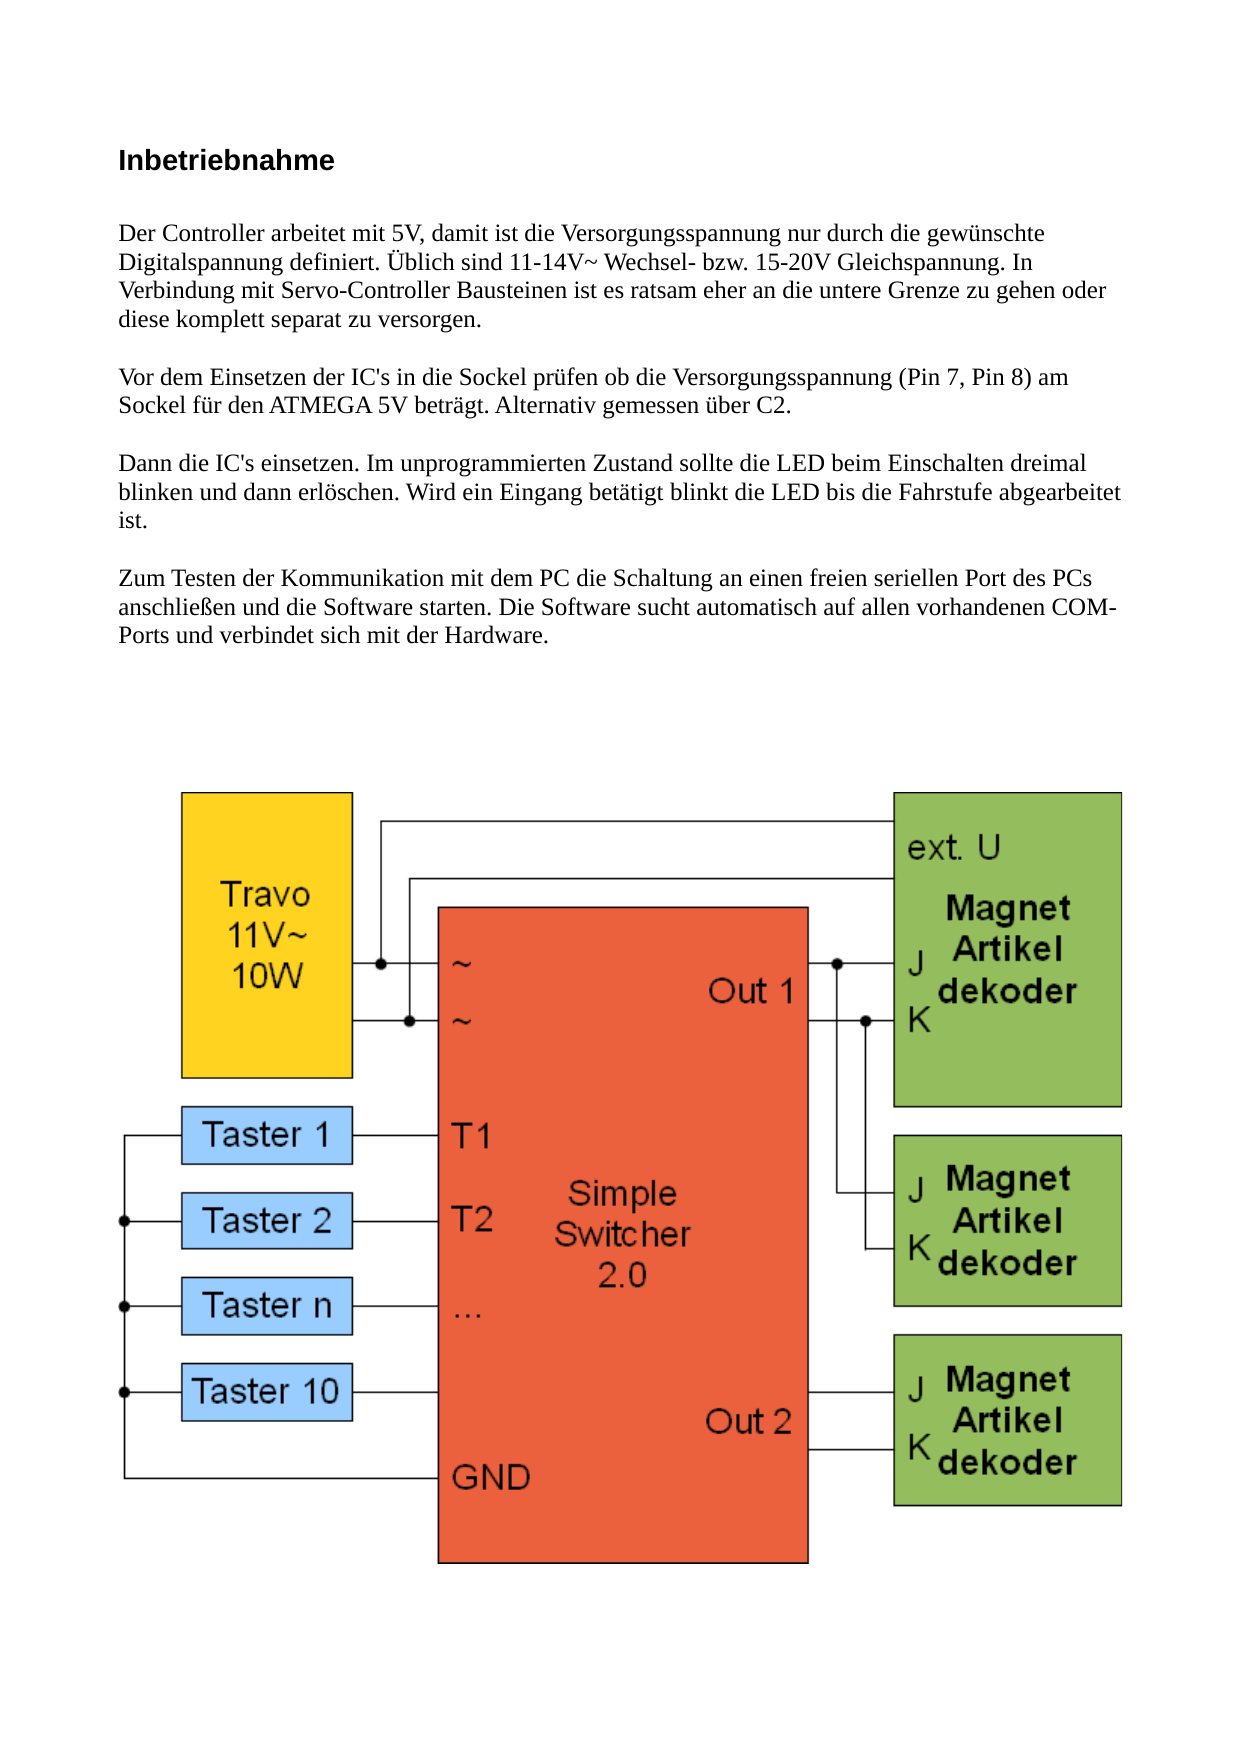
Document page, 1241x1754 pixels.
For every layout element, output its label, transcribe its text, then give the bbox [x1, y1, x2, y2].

subtitle Inbetriebnahme [118, 143, 1122, 177]
text Zum Testen der Kommunikation mit dem PC die Schaltung an einen freien seriellen Port des PCs anschließen und die Software starten. Die Software sucht automatisch auf allen vorhandenen COM-Ports und verbindet sich mit der Hardware. [118, 563, 1122, 649]
picture [118, 792, 1123, 1564]
text Der Controller arbeitet mit 5V, damit ist die Versorgungsspannung nur durch die gewünschte Digitalspannung definiert. Üblich sind 11-14V~ Wechsel- bzw. 15-20V Gleichspannung. In Verbindung mit Servo-Controller Bausteinen ist es ratsam eher an die untere Grenze zu gehen oder diese komplett separat zu versorgen. [118, 218, 1122, 333]
text Vor dem Einsetzen der IC's in die Sockel prüfen ob die Versorgungsspannung (Pin 7, Pin 8) am Sockel für den ATMEGA 5V beträgt. Alternativ gemessen über C2. [118, 362, 1122, 419]
text Dann die IC's einsetzen. Im unprogrammierten Zustand sollte die LED beim Einschalten dreimal blinken und dann erlöschen. Wird ein Eingang betätigt blinkt die LED bis die Fahrstufe abgearbeitet ist. [118, 448, 1122, 534]
